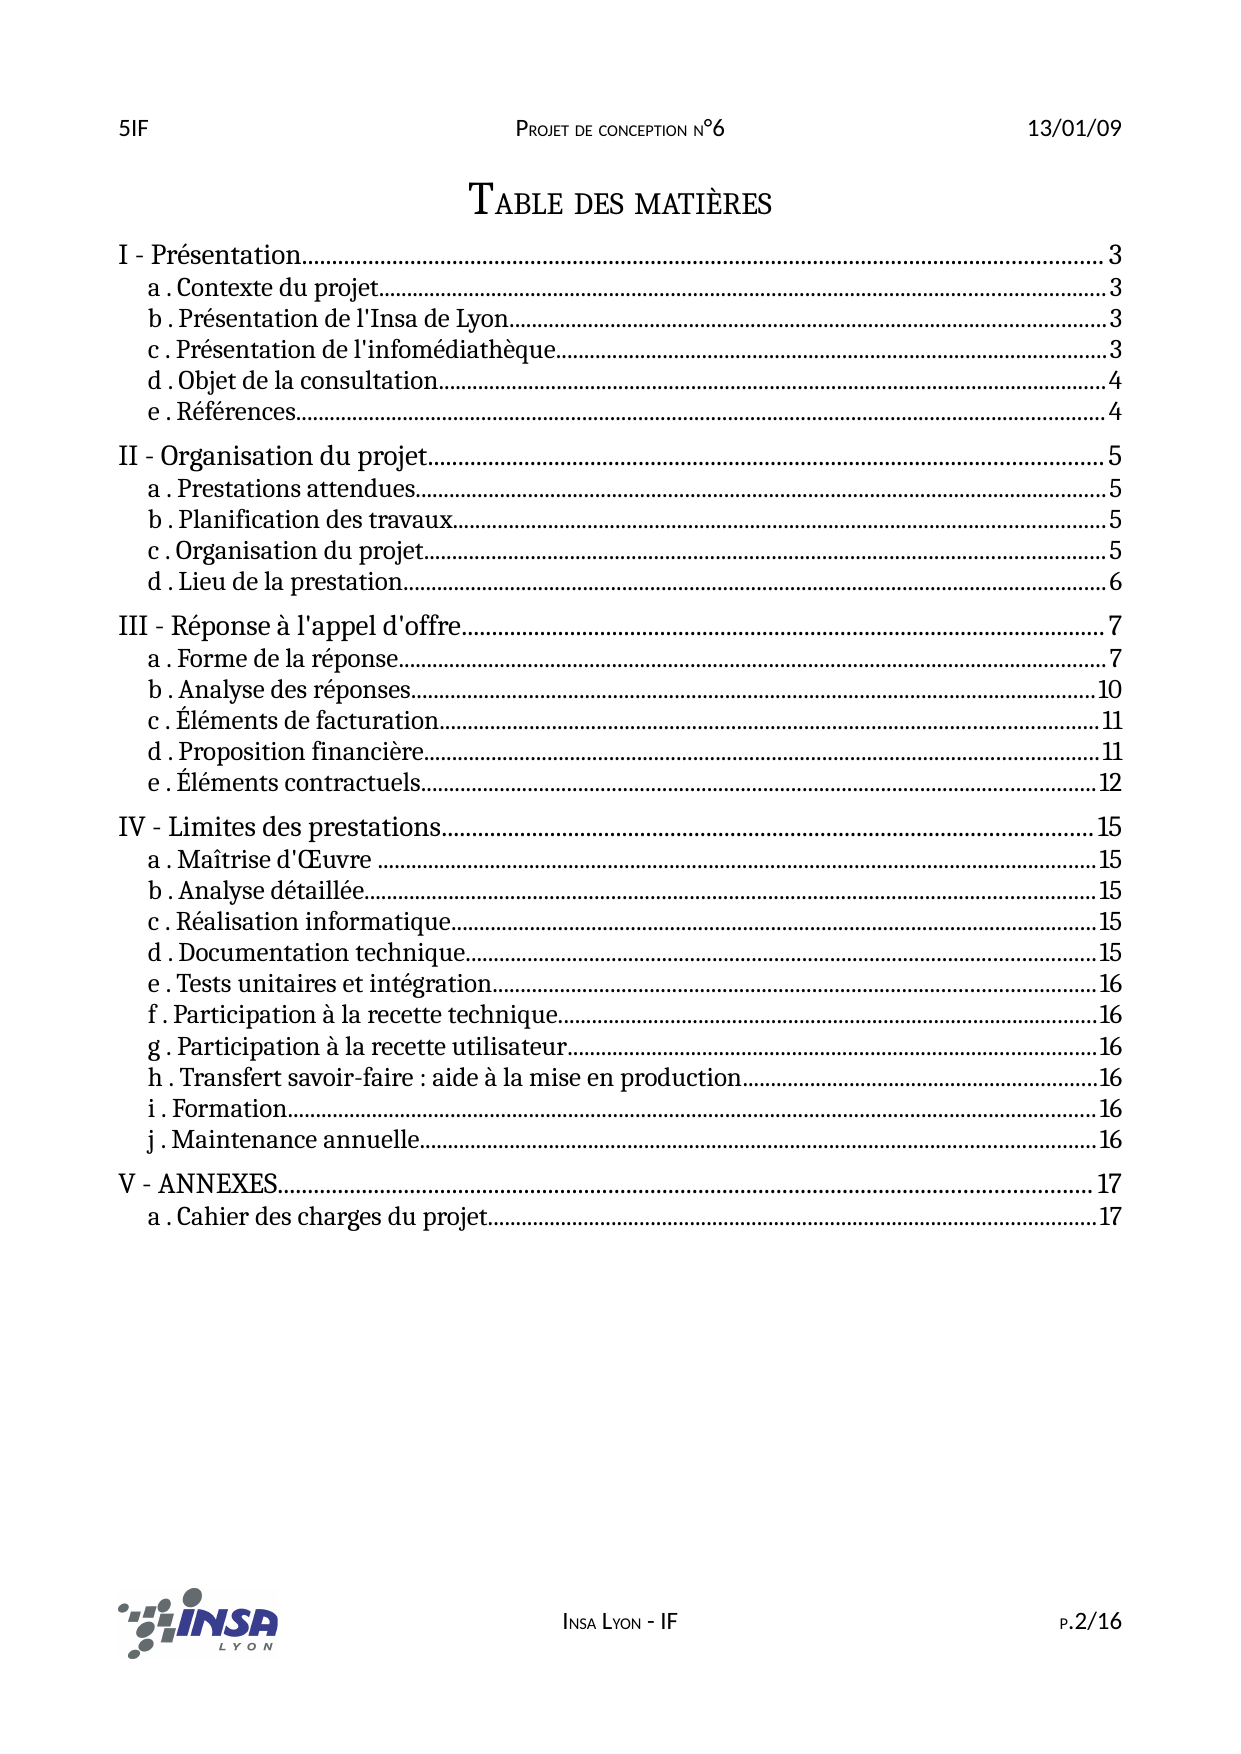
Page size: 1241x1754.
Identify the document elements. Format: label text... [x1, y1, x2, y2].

text i . Formation 16 [148, 1093, 1122, 1124]
text a . Cahier des charges du projet 17 [148, 1201, 1122, 1232]
text e . Tests unitaires et intégration 16 [148, 968, 1122, 999]
text d . Objet de la consultation 4 [148, 365, 1122, 396]
text a . Forme de la réponse 7 [148, 643, 1122, 674]
text d . Documentation technique 15 [148, 937, 1122, 968]
text e . Éléments contractuels 12 [148, 767, 1122, 798]
text d . Proposition financière 11 [148, 736, 1122, 767]
text b . Analyse détaillée 15 [148, 875, 1122, 906]
text b . Analyse des réponses 10 [148, 674, 1122, 705]
text a . Prestations attendues 5 [148, 473, 1122, 504]
text I - Présentation 3 [118, 238, 1122, 272]
text II - Organisation du projet 5 [118, 439, 1122, 473]
text b . Planification des travaux 5 [148, 504, 1122, 535]
text d . Lieu de la prestation 6 [148, 566, 1122, 597]
text g . Participation à la recette utilisateur 16 [148, 1031, 1122, 1062]
text III - Réponse à l'appel d'offre 7 [118, 609, 1122, 643]
text IV - Limites des prestations 15 [118, 810, 1122, 844]
text c . Réalisation informatique 15 [148, 906, 1122, 937]
text a . Contexte du projet 3 [148, 272, 1122, 303]
text c . Organisation du projet 5 [148, 535, 1122, 566]
picture [118, 1588, 278, 1659]
text a . Maîtrise d'Œuvre 15 [148, 844, 1122, 875]
text c . Éléments de facturation 11 [148, 705, 1122, 736]
text V - ANNEXES 17 [118, 1167, 1122, 1201]
text Table des matières [118, 173, 1122, 227]
text j . Maintenance annuelle 16 [148, 1124, 1122, 1155]
text f . Participation à la recette technique. 16 [148, 999, 1122, 1031]
text e . Références 4 [148, 396, 1122, 428]
text c . Présentation de l'infomédiathèque 3 [148, 334, 1122, 365]
text h . Transfert savoir-faire : aide à la mise en production 16 [148, 1062, 1122, 1093]
text b . Présentation de l'Insa de Lyon 3 [148, 303, 1122, 334]
